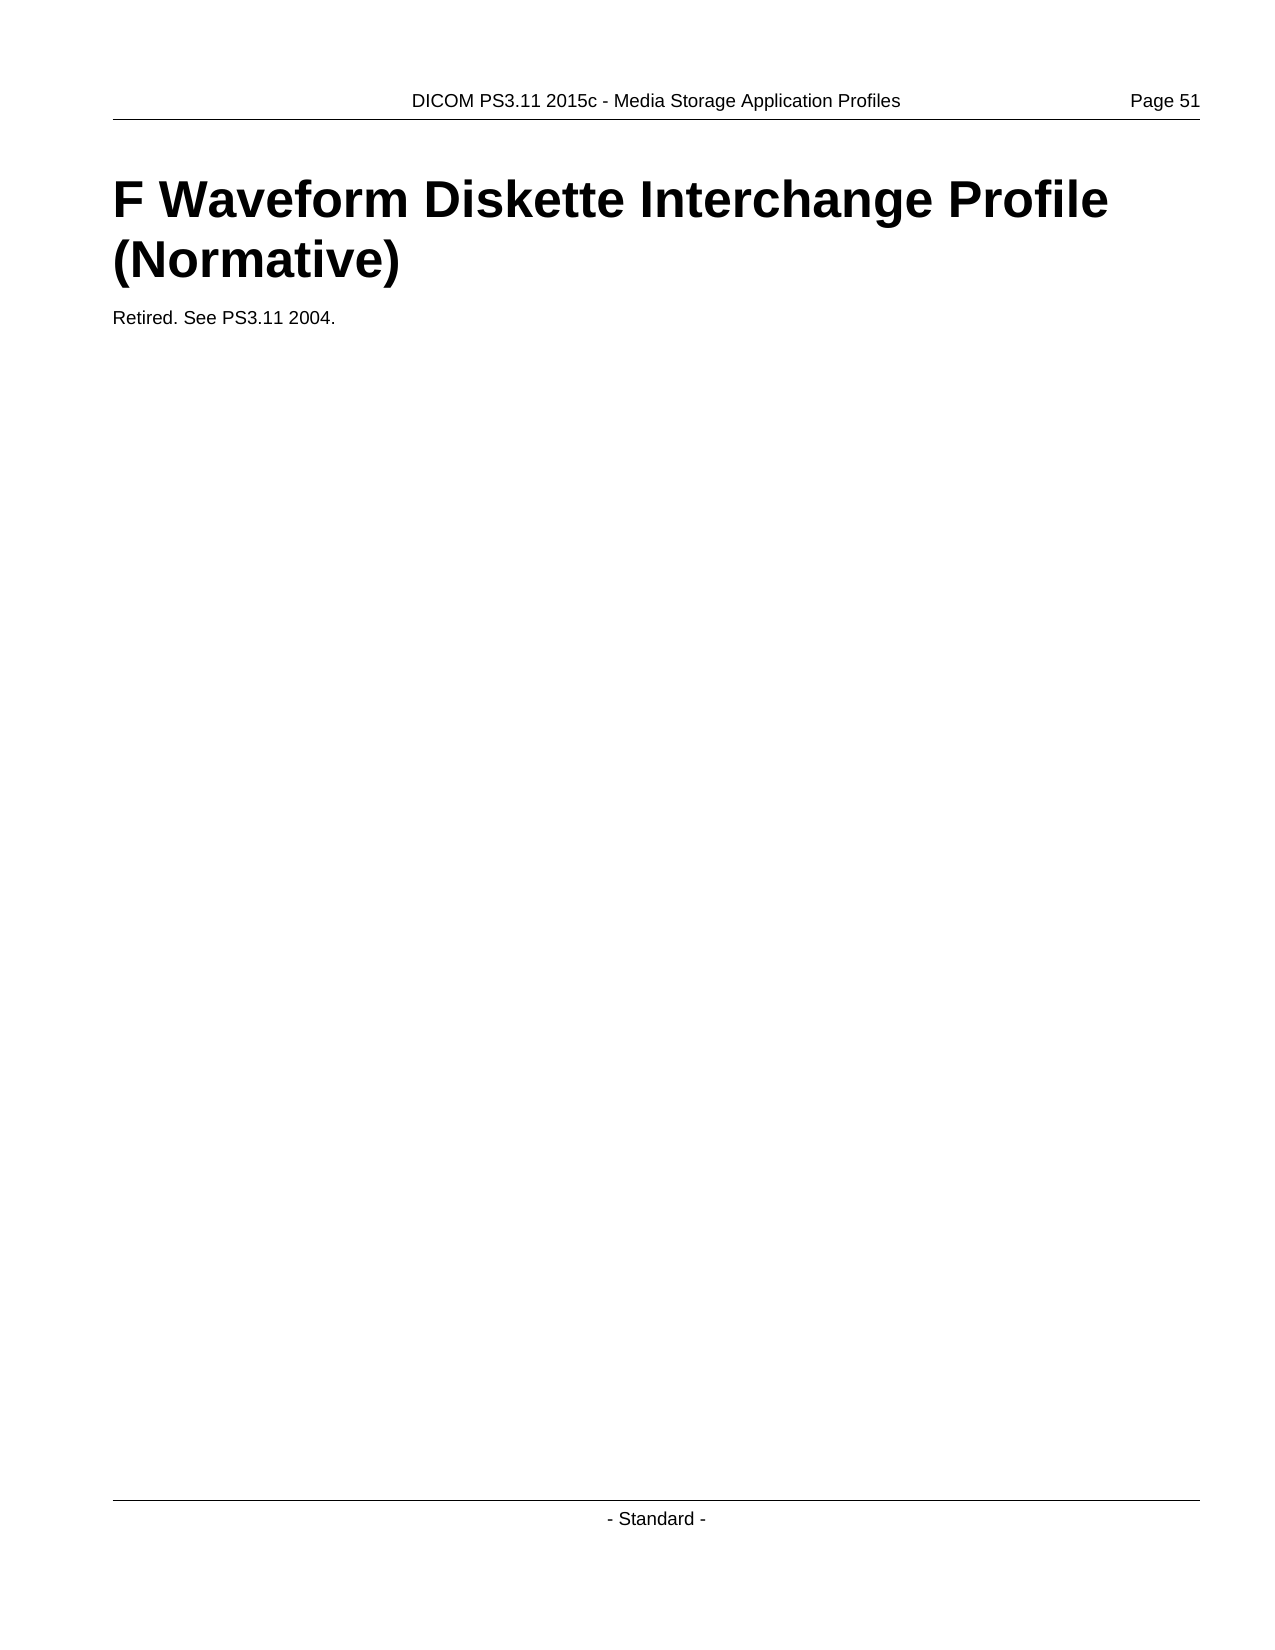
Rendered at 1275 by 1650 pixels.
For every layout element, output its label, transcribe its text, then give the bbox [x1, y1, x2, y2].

text F Waveform Diskette Interchange Profile (Normative) [112, 169, 1200, 288]
text Retired. See PS3.11 2004. [112, 307, 1200, 328]
